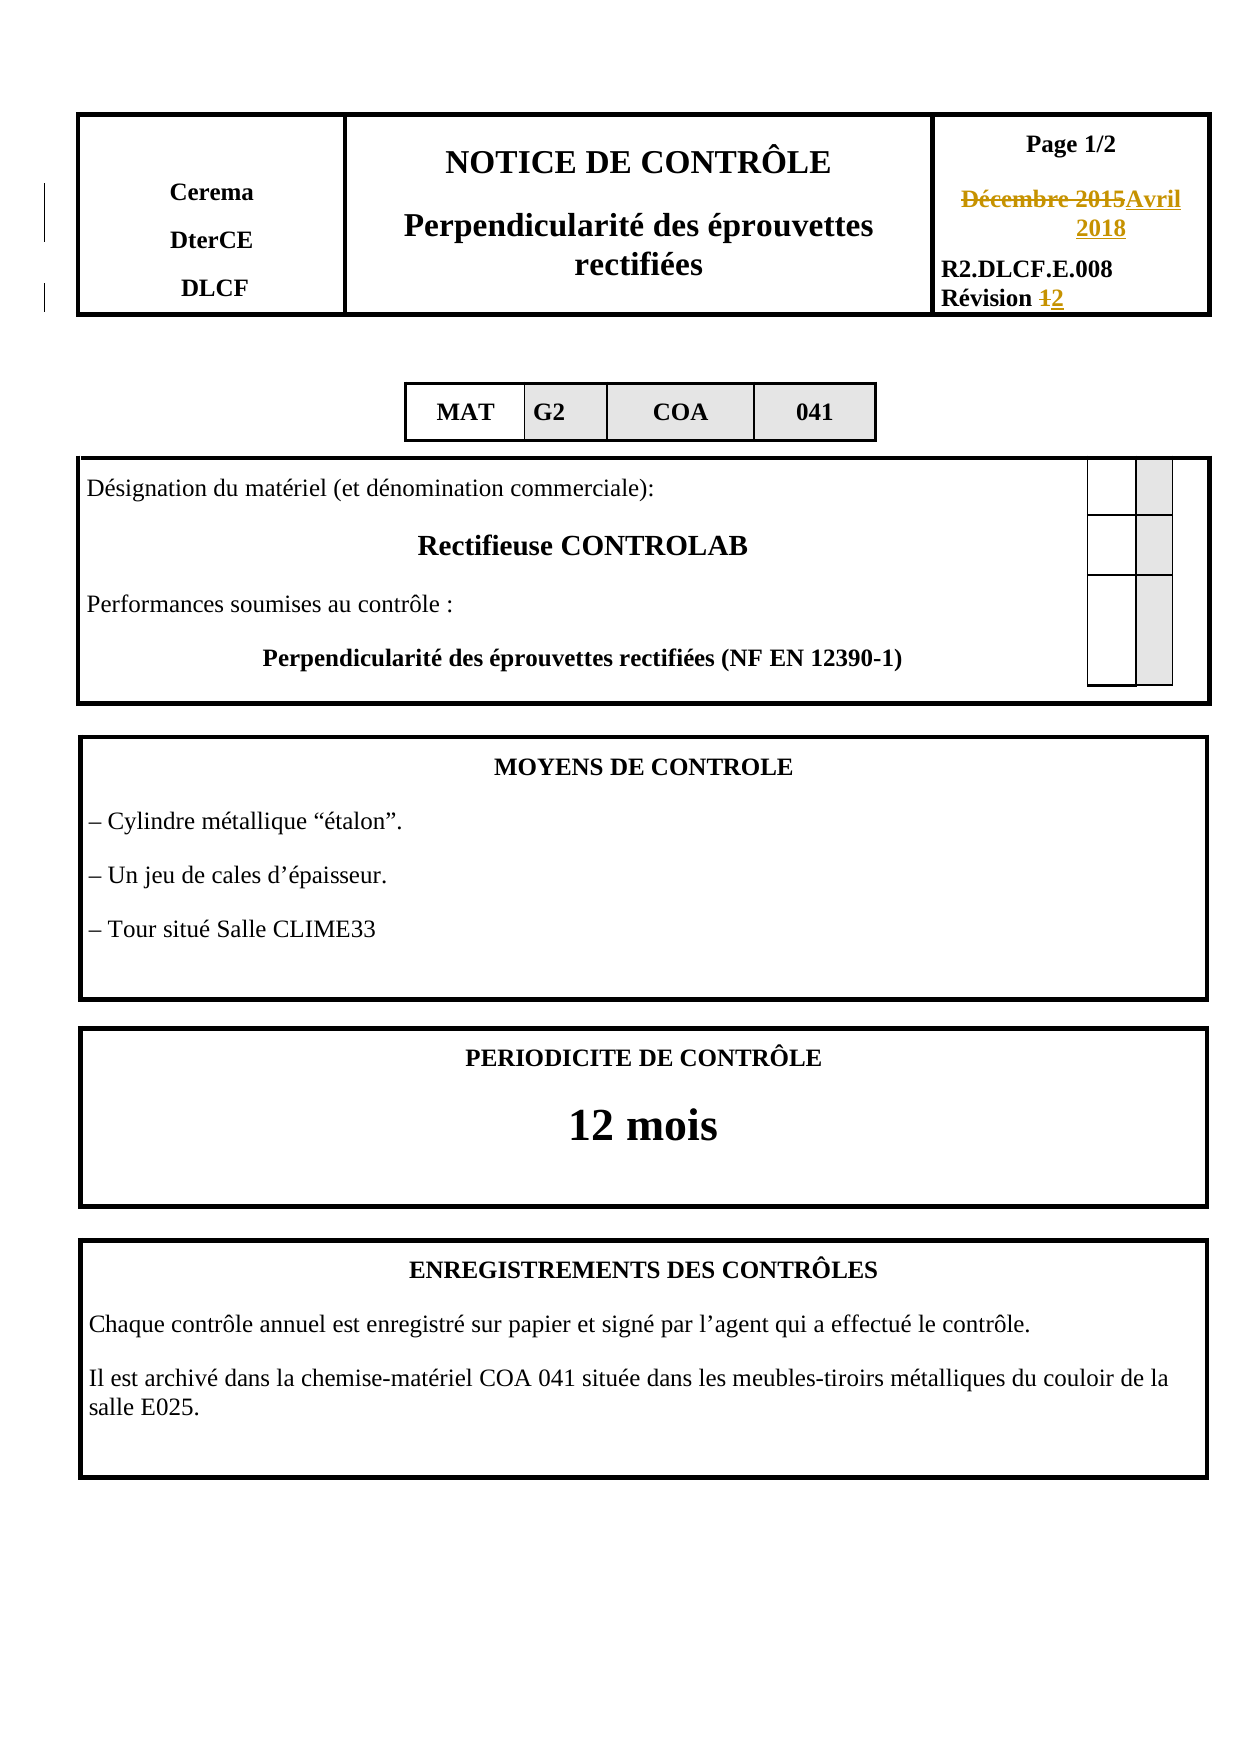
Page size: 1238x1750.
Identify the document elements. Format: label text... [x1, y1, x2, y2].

table_cell – Cylindre métallique “étalon”. – Un jeu de cales d’épaisseur. – Tour situé Salle CLIME33 [83, 793, 1205, 955]
table_cell [1173, 460, 1207, 514]
table_cell [1173, 514, 1207, 574]
table_cell [1137, 460, 1172, 514]
table_cell 041 [755, 385, 874, 439]
table_cell Désignation du matériel (et dénomination commerciale): [80, 457, 1087, 514]
table_cell [78, 439, 1087, 456]
table_header [78, 365, 1209, 382]
table_cell Performances soumises au contrôle : Perpendicularité des éprouvettes rectifiées (NF EN 12390-1) [80, 574, 1087, 684]
table_cell [877, 382, 1027, 439]
table_cell [1088, 439, 1136, 456]
table_cell COA [608, 385, 753, 439]
table_header MOYENS DE CONTROLE [83, 739, 1205, 793]
table_cell [1027, 382, 1209, 439]
table_cell [83, 1434, 1205, 1475]
table_cell [1173, 574, 1207, 684]
table_header ENREGISTREMENTS DES CONTRÔLES [83, 1243, 1205, 1297]
table_cell G2 [525, 385, 606, 439]
table_header PERIODICITE DE CONTRÔLE [83, 1031, 1205, 1084]
table_cell Chaque contrôle annuel est enregistré sur papier et signé par l’agent qui a effectué le contrôle. Il est archivé dans la chemise-matériel COA 041 située dans les meubles-tiroirs métalliques du couloir de la salle E025. [83, 1297, 1205, 1434]
table_cell [1172, 439, 1209, 456]
table_cell [78, 382, 404, 439]
table_cell [1137, 576, 1172, 684]
table_cell MAT [407, 385, 524, 439]
table_cell Rectifieuse CONTROLAB [80, 514, 1087, 574]
table_cell [1136, 439, 1172, 456]
table_cell [1088, 576, 1135, 684]
table_cell [80, 684, 1207, 701]
table_cell 12 mois [83, 1085, 1205, 1162]
table_cell [83, 1163, 1205, 1204]
table_cell [83, 955, 1205, 997]
table_cell [1137, 516, 1172, 574]
table_cell [1088, 516, 1135, 574]
table_cell [1088, 460, 1135, 514]
